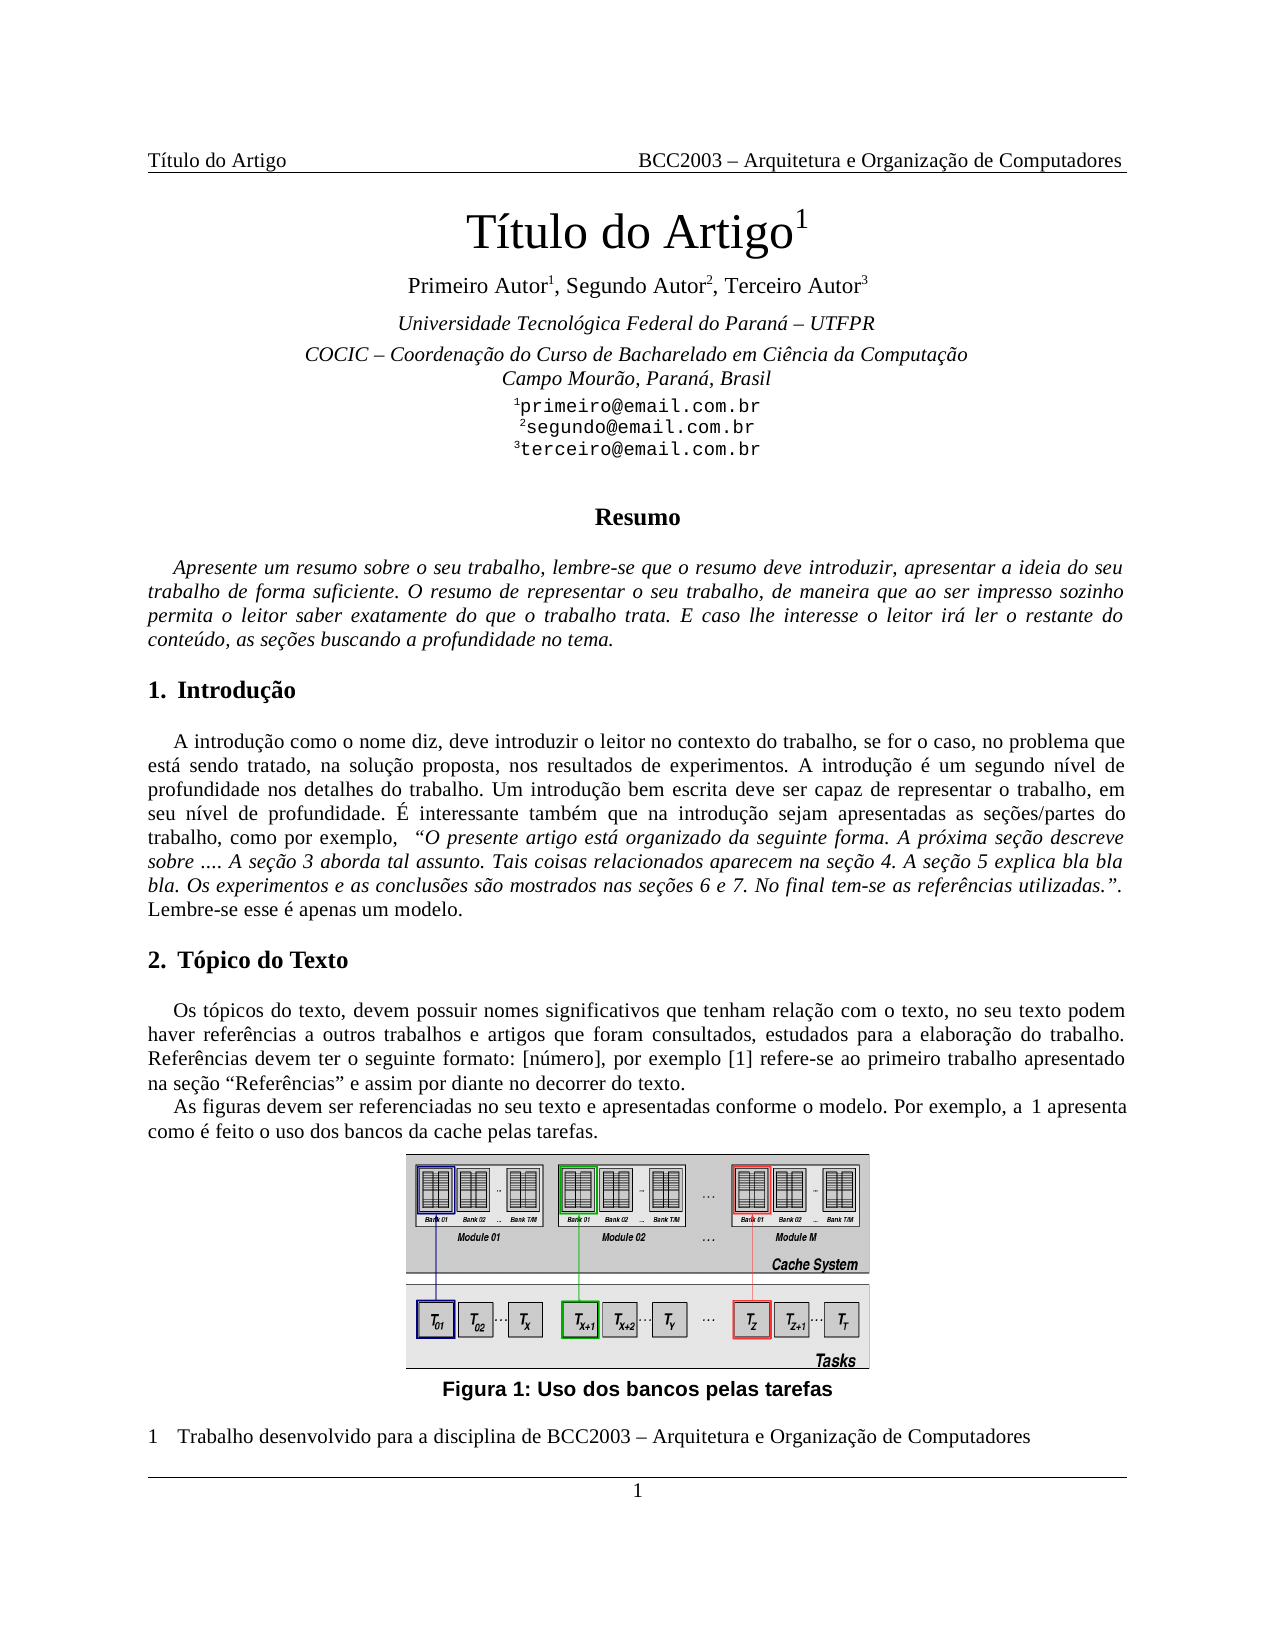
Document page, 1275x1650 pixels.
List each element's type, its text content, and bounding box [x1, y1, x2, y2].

text As figuras devem ser referenciadas no seu texto e apresentadas conforme o modelo. Por exemplo, a Figura 1 apresenta como é feito o uso dos bancos da cache pelas tarefas. [148, 1094, 1127, 1142]
text COCIC – Coordenação do Curso de Bacharelado em Ciência da Computação Campo Mourão, Paraná, Brasil [148, 342, 1127, 390]
text Universidade Tecnológica Federal do Paraná – UTFPR [148, 311, 1127, 335]
text Primeiro Autor1, Segundo Autor2, Terceiro Autor3 [148, 272, 1127, 299]
text Figura 1: Uso dos bancos pelas tarefas [406, 1377, 869, 1401]
text Trabalho desenvolvido para a disciplina de BCC2003 – Arquitetura e Organização de Computadores [148, 1424, 1127, 1448]
text Os tópicos do texto, devem possuir nomes significativos que tenham relação com o texto, no seu texto podem haver referências a outros trabalhos e artigos que foram consultados, estudados para a elaboração do trabalho. Referências devem ter o seguinte formato: [número], por exemplo [1] refere-se ao primeiro trabalho apresentado na seção “Referências” e assim por diante no decorrer do texto. [148, 998, 1127, 1094]
subtitle Tópico do Texto [148, 945, 1127, 974]
text 1primeiro@email.com.br 2segundo@email.com.br 3terceiro@email.com.br [148, 396, 1127, 460]
subtitle Introdução [148, 675, 1127, 704]
text Apresente um resumo sobre o seu trabalho, lembre-se que o resumo deve introduzir, apresentar a ideia do seu trabalho de forma suficiente. O resumo de representar o seu trabalho, de maneira que ao ser impresso sozinho permita o leitor saber exatamente do que o trabalho trata. E caso lhe interesse o leitor irá ler o restante do conteúdo, as seções buscando a profundidade no tema. [148, 555, 1127, 651]
title Título do Artigo [148, 202, 1127, 260]
title Resumo [148, 502, 1127, 531]
text A introdução como o nome diz, deve introduzir o leitor no contexto do trabalho, se for o caso, no problema que está sendo tratado, na solução proposta, nos resultados de experimentos. A introdução é um segundo nível de profundidade nos detalhes do trabalho. Um introdução bem escrita deve ser capaz de representar o trabalho, em seu nível de profundidade. É interessante também que na introdução sejam apresentadas as seções/partes do trabalho, como por exemplo, “O presente artigo está organizado da seguinte forma. A próxima seção descreve sobre .... A seção 3 aborda tal assunto. Tais coisas relacionados aparecem na seção 4. A seção 5 explica bla bla bla. Os experimentos e as conclusões são mostrados nas seções 6 e 7. No final tem-se as referências utilizadas.”. Lembre-se esse é apenas um modelo. [148, 728, 1127, 921]
picture [406, 1154, 870, 1377]
